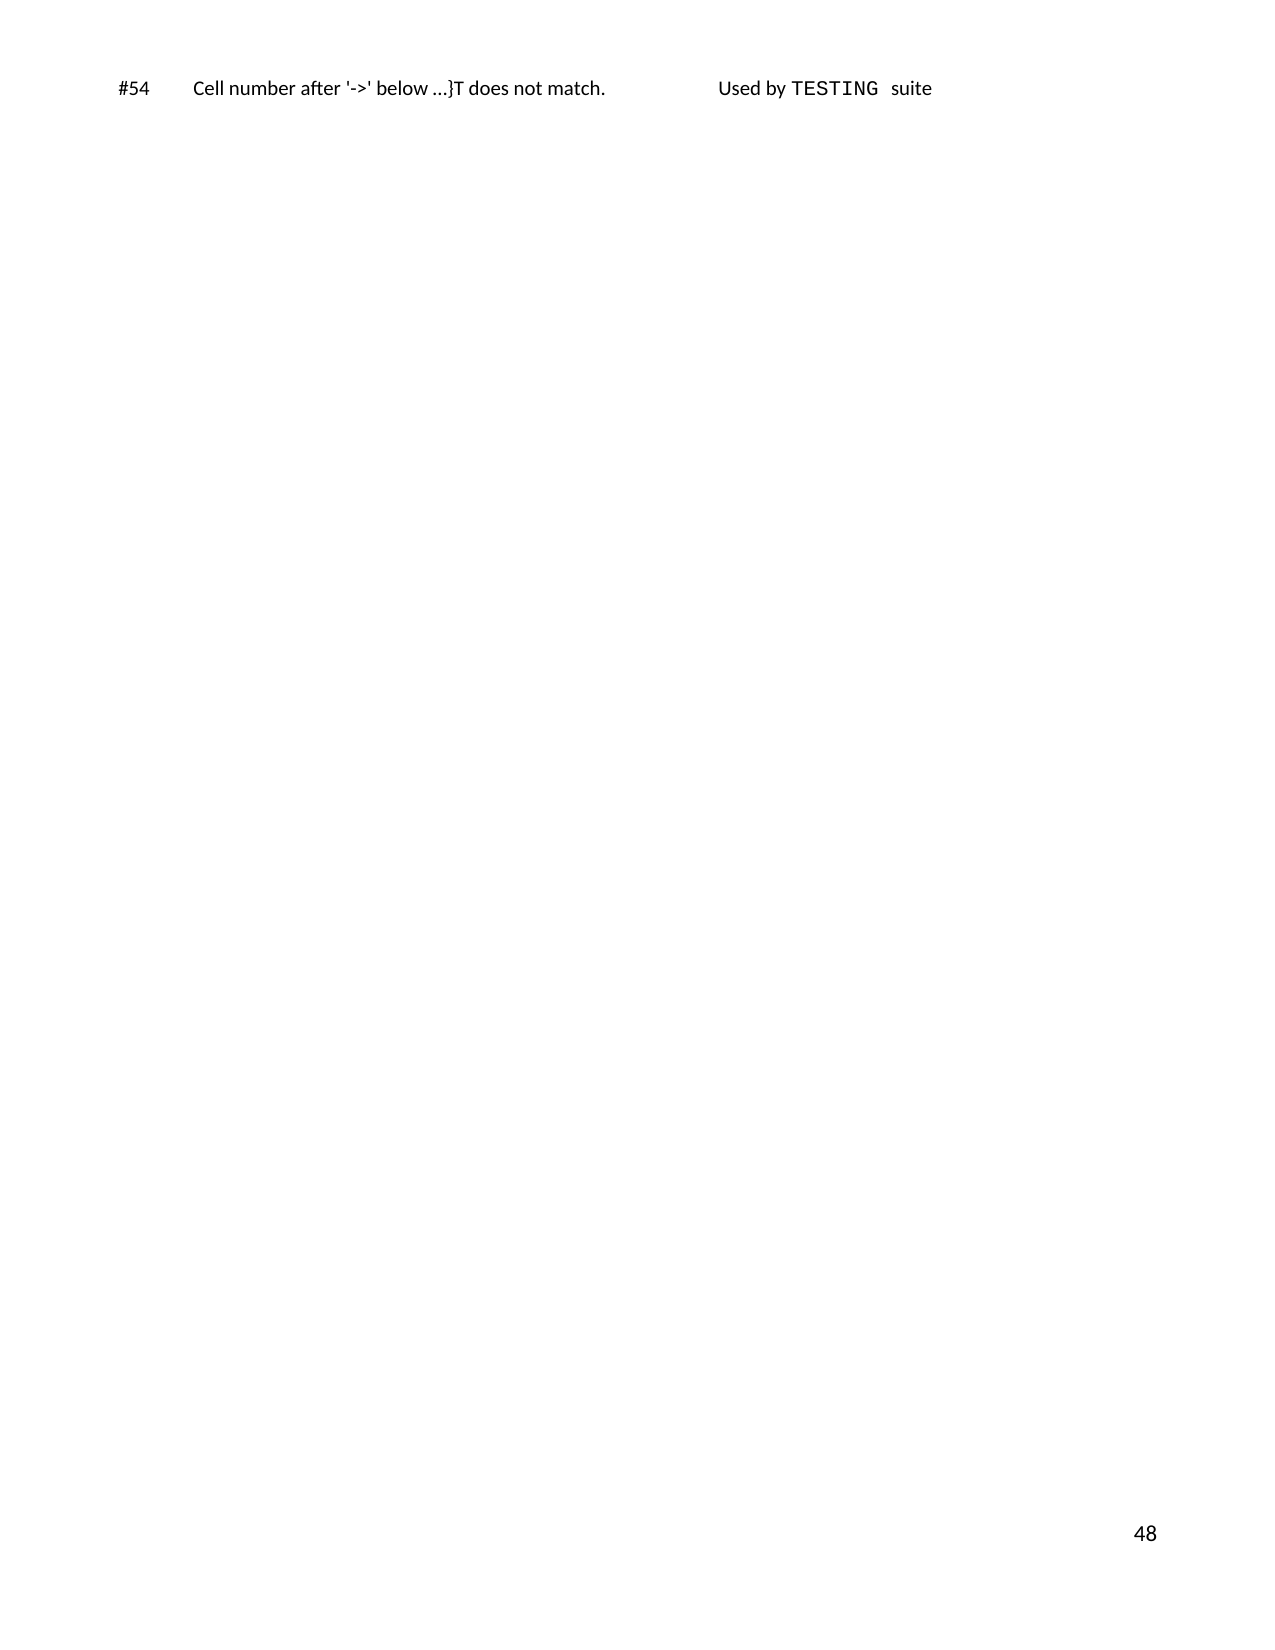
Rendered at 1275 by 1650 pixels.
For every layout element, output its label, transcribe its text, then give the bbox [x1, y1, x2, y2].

text #54 Cell number after '->' below …}T does not match. Used by TESTING suite [118, 75, 1157, 101]
